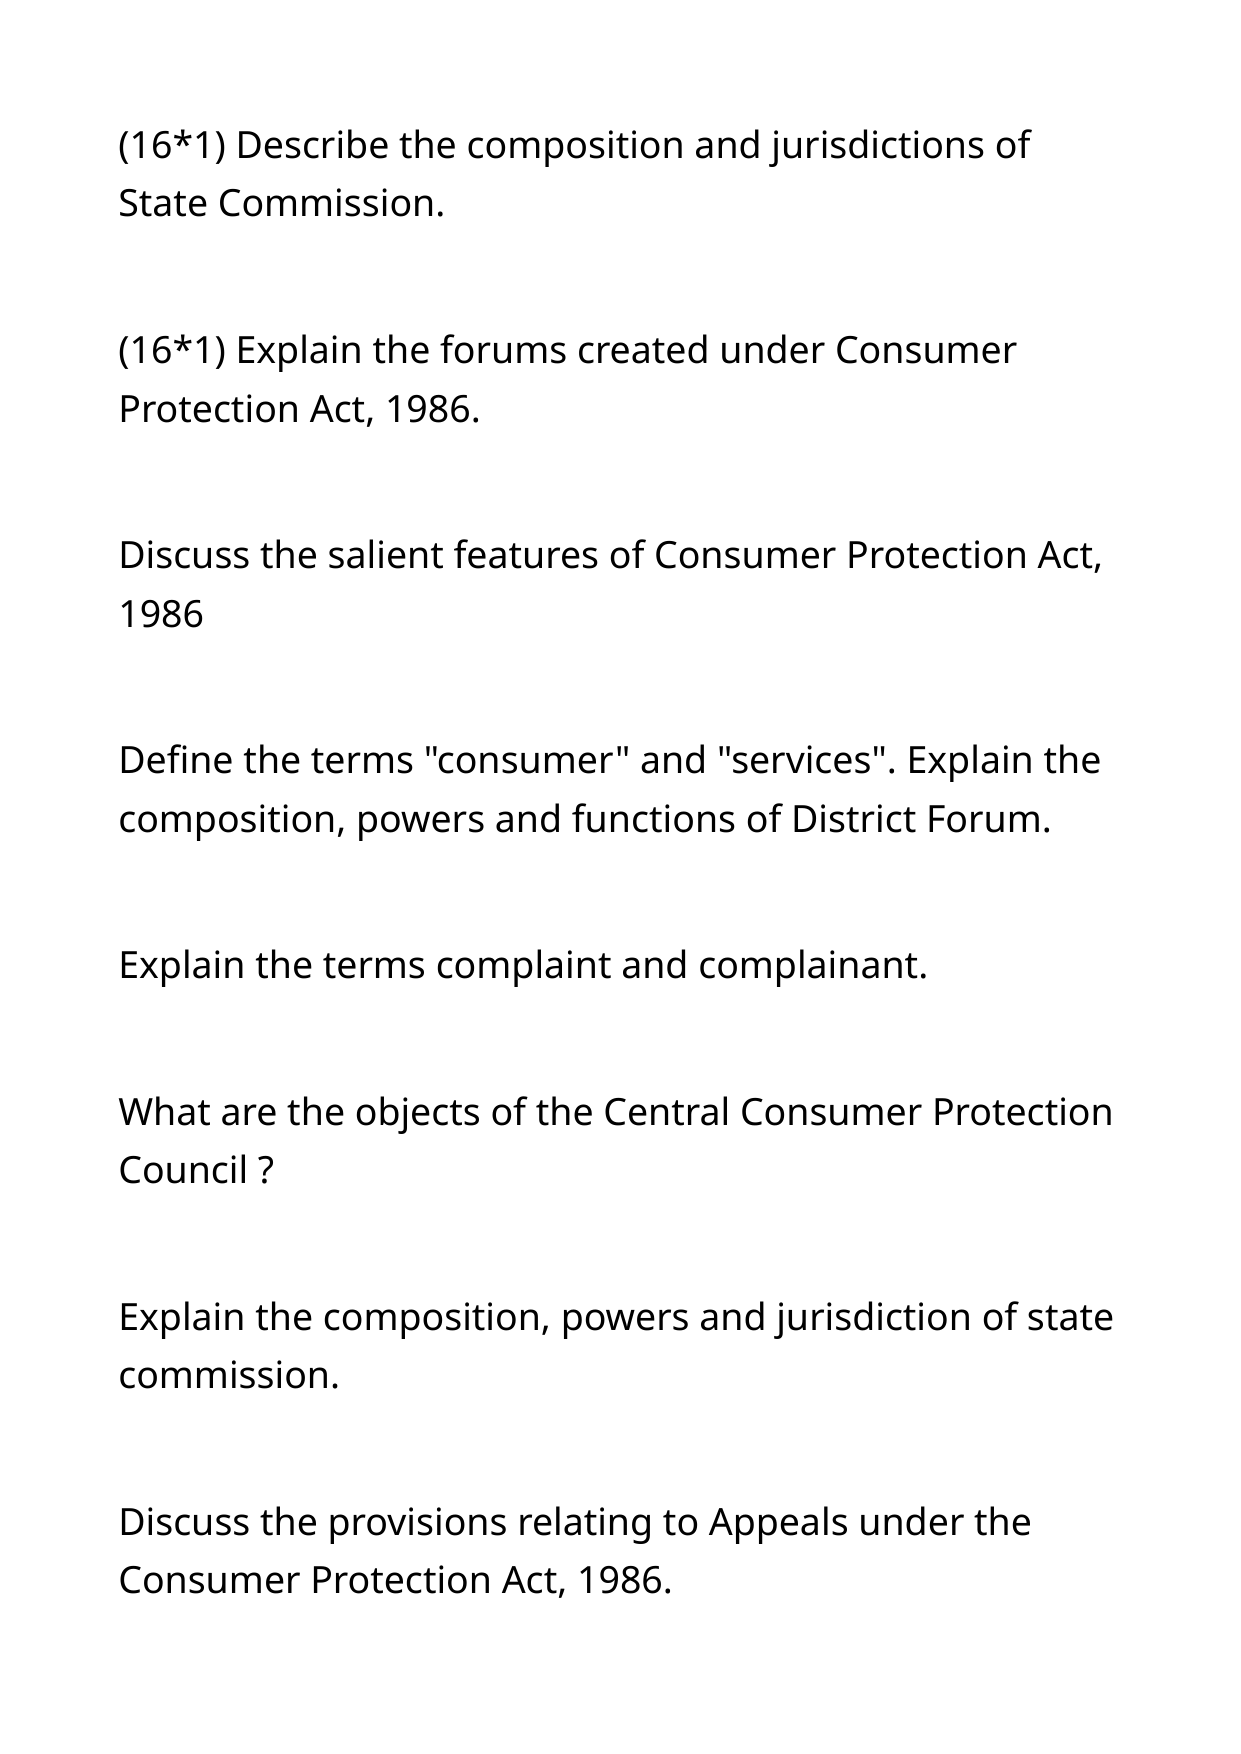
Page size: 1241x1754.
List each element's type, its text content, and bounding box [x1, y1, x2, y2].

text Explain the composition, powers and jurisdiction of state commission. [118, 1290, 1122, 1400]
text What are the objects of the Central Consumer Protection Council ? [118, 1085, 1122, 1195]
text Define the terms "consumer" and "services". Explain the composition, powers and functions of District Forum. [118, 733, 1122, 843]
text Discuss the provisions relating to Appeals under the Consumer Protection Act, 1986. [118, 1495, 1122, 1605]
text Discuss the salient features of Consumer Protection Act, 1986 [118, 528, 1122, 638]
text Explain the terms complaint and complainant. [118, 938, 1122, 989]
text (16*1) Explain the forums created under Consumer Protection Act, 1986. [118, 323, 1122, 433]
text (16*1) Describe the composition and jurisdictions of State Commission. [118, 118, 1122, 228]
